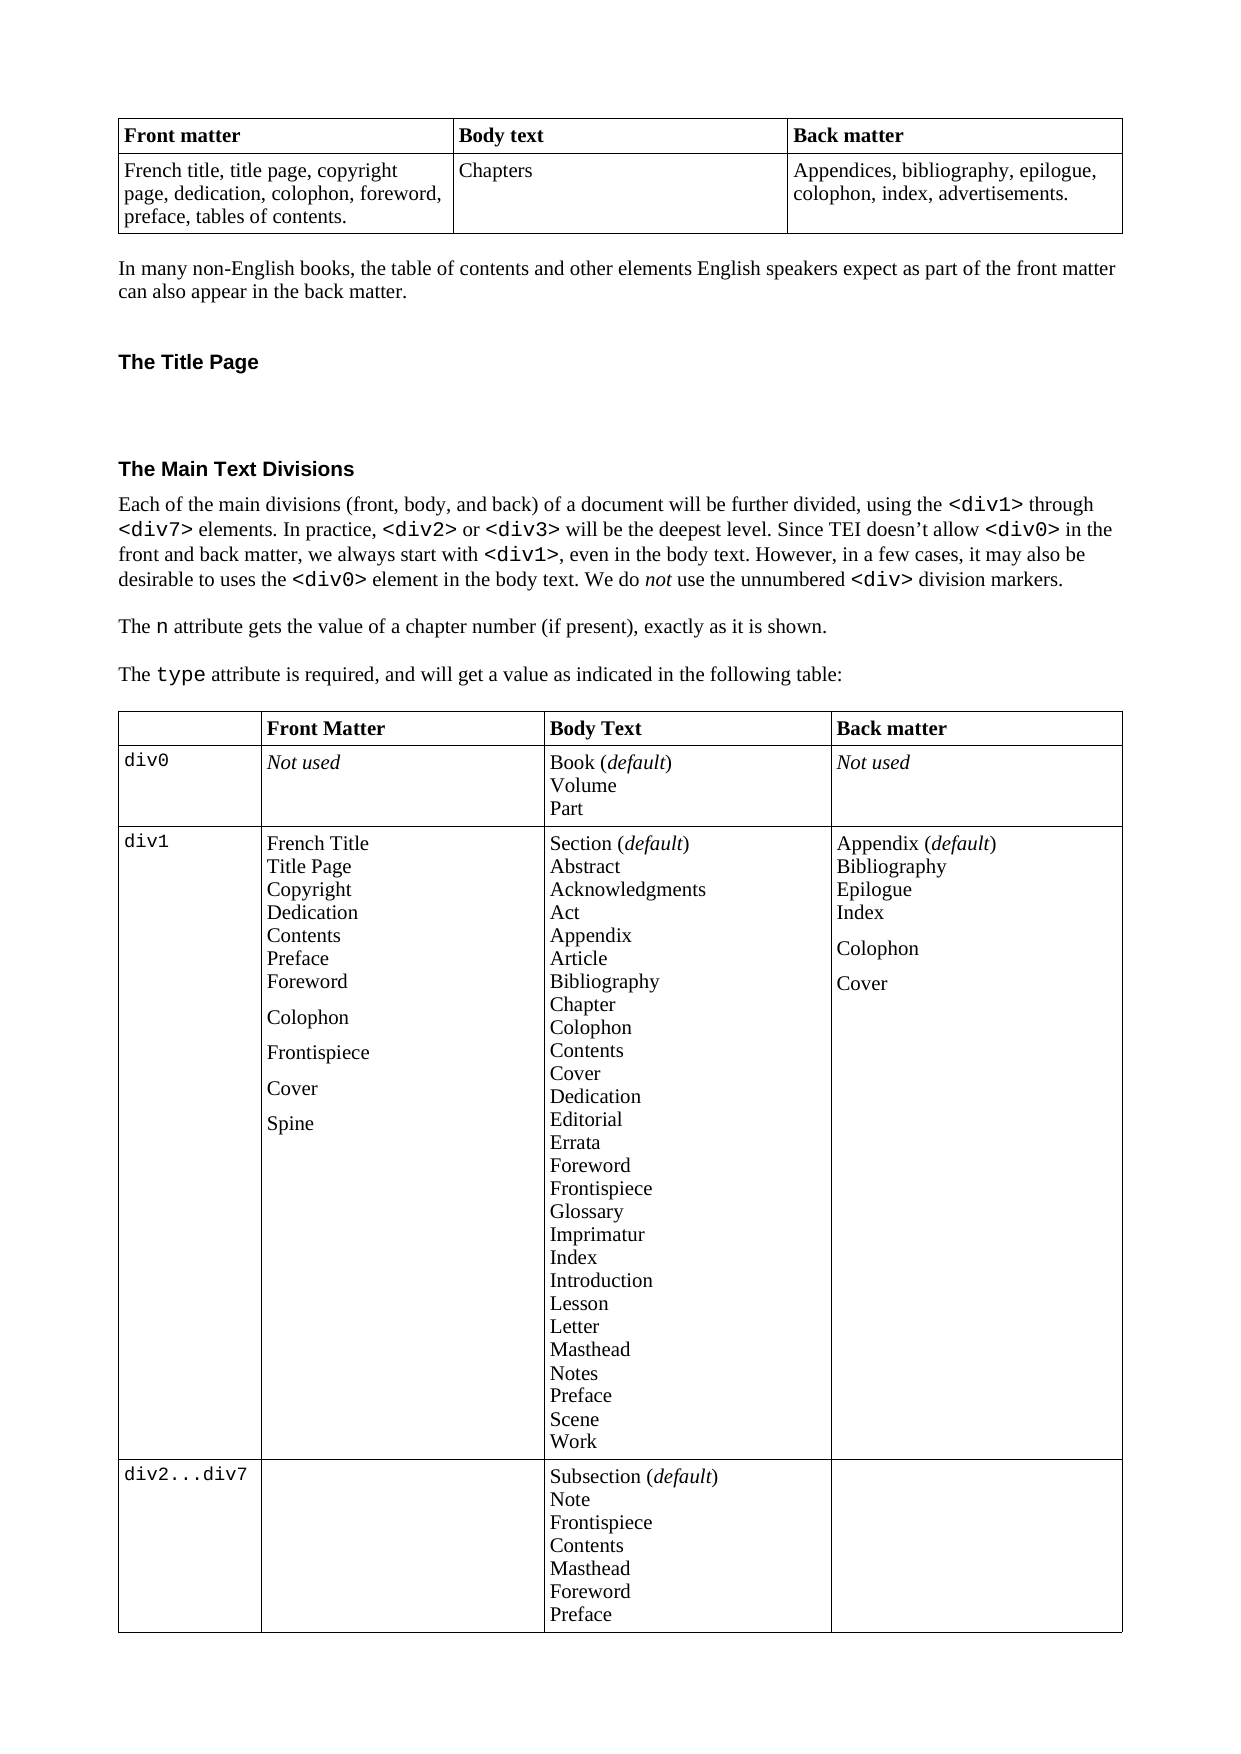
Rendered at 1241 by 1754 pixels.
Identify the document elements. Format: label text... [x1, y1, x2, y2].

table_cell [832, 1460, 1122, 1632]
table_cell Appendices, bibliography, epilogue, colophon, index, advertisements. [788, 154, 1122, 233]
subtitle The Title Page [118, 351, 1122, 374]
table_cell div0 [119, 746, 261, 826]
text In many non-English books, the table of contents and other elements English speakers expect as part of the front matter can also appear in the back matter. [118, 256, 1122, 302]
table_cell Chapters [454, 154, 787, 233]
text The n attribute gets the value of a chapter number (if present), exactly as it is shown. [118, 615, 1122, 640]
table_header [119, 712, 261, 745]
table_cell Section (default) Abstract Acknowledgments Act Appendix Article Bibliography Chapter Colophon Contents Cover Dedication Editorial Errata Foreword Frontispiece Glossary Imprimatur Index Introduction Lesson Letter Masthead Notes Preface Scene Work [545, 827, 831, 1459]
table_cell Not used [262, 746, 544, 826]
table_header Body text [454, 119, 787, 153]
table_header Body Text [545, 712, 831, 745]
table_cell Not used [832, 746, 1122, 826]
table_cell French title, title page, copyright page, dedication, colophon, foreword, preface, tables of contents. [119, 154, 453, 233]
table_cell French Title Title Page Copyright Dedication Contents Preface Foreword Colophon Frontispiece Cover Spine [262, 827, 544, 1459]
table_cell Appendix (default) Bibliography Epilogue Index Colophon Cover [832, 827, 1122, 1459]
table_cell div2...div7 [119, 1460, 261, 1632]
table_cell div1 [119, 827, 261, 1459]
table_cell Book (default) Volume Part [545, 746, 831, 826]
table_header Back matter [832, 712, 1122, 745]
text The type attribute is required, and will get a value as indicated in the following table: [118, 663, 1122, 688]
table_header Front matter [119, 119, 453, 153]
text Each of the main divisions (front, body, and back) of a document will be further divided, using the <div1> through <div7> elements. In practice, <div2> or <div3> will be the deepest level. Since TEI doesn’t allow <div0> in the front and back matter, we always start with <div1>, even in the body text. However, in a few cases, it may also be desirable to uses the <div0> element in the body text. We do not use the unnumbered <div> division markers. [118, 493, 1122, 592]
table_cell [262, 1460, 544, 1632]
table_header Back matter [788, 119, 1122, 153]
table_header Front Matter [262, 712, 544, 745]
table_cell Subsection (default) Note Frontispiece Contents Masthead Foreword Preface [545, 1460, 831, 1632]
subtitle The Main Text Divisions [118, 457, 1122, 481]
